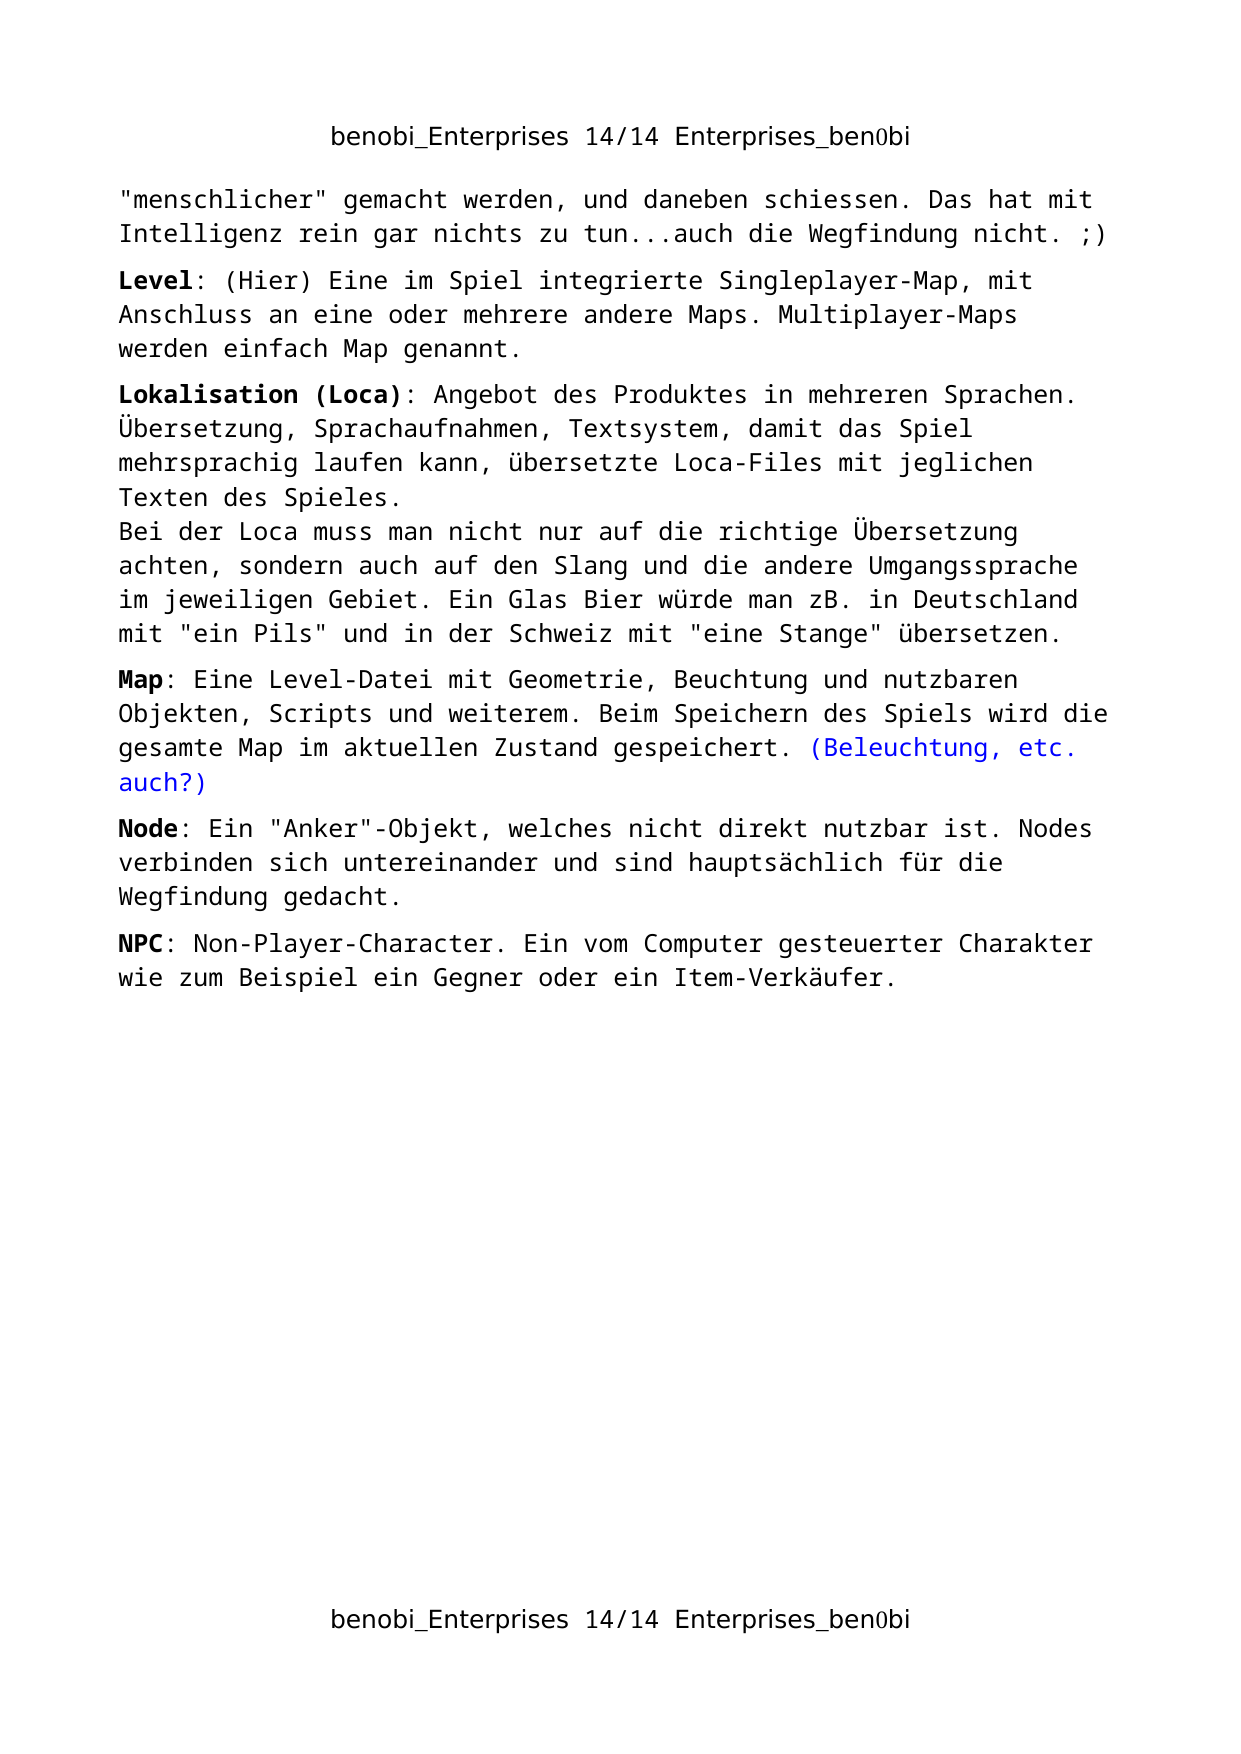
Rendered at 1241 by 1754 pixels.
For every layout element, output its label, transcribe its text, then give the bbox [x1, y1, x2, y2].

text Lokalisation (Loca): Angebot des Produktes in mehreren Sprachen. Übersetzung, Sprachaufnahmen, Textsystem, damit das Spiel mehrsprachig laufen kann, übersetzte Loca-Files mit jeglichen Texten des Spieles. Bei der Loca muss man nicht nur auf die richtige Übersetzung achten, sondern auch auf den Slang und die andere Umgangssprache im jeweiligen Gebiet. Ein Glas Bier würde man zB. in Deutschland mit "ein Pils" und in der Schweiz mit "eine Stange" übersetzen. [118, 377, 1122, 649]
text Level: (Hier) Eine im Spiel integrierte Singleplayer-Map, mit Anschluss an eine oder mehrere andere Maps. Multiplayer-Maps werden einfach Map genannt. [118, 262, 1122, 364]
text NPC: Non-Player-Character. Ein vom Computer gesteuerter Charakter wie zum Beispiel ein Gegner oder ein Item-Verkäufer. [118, 925, 1122, 993]
text "menschlicher" gemacht werden, und daneben schiessen. Das hat mit Intelligenz rein gar nichts zu tun...auch die Wegfindung nicht. ;) [118, 182, 1122, 250]
text Node: Ein "Anker"-Objekt, welches nicht direkt nutzbar ist. Nodes verbinden sich untereinander und sind hauptsächlich für die Wegfindung gedacht. [118, 811, 1122, 913]
text Map: Eine Level-Datei mit Geometrie, Beuchtung und nutzbaren Objekten, Scripts und weiterem. Beim Speichern des Spiels wird die gesamte Map im aktuellen Zustand gespeichert. (Beleuchtung, etc. auch?) [118, 662, 1122, 798]
